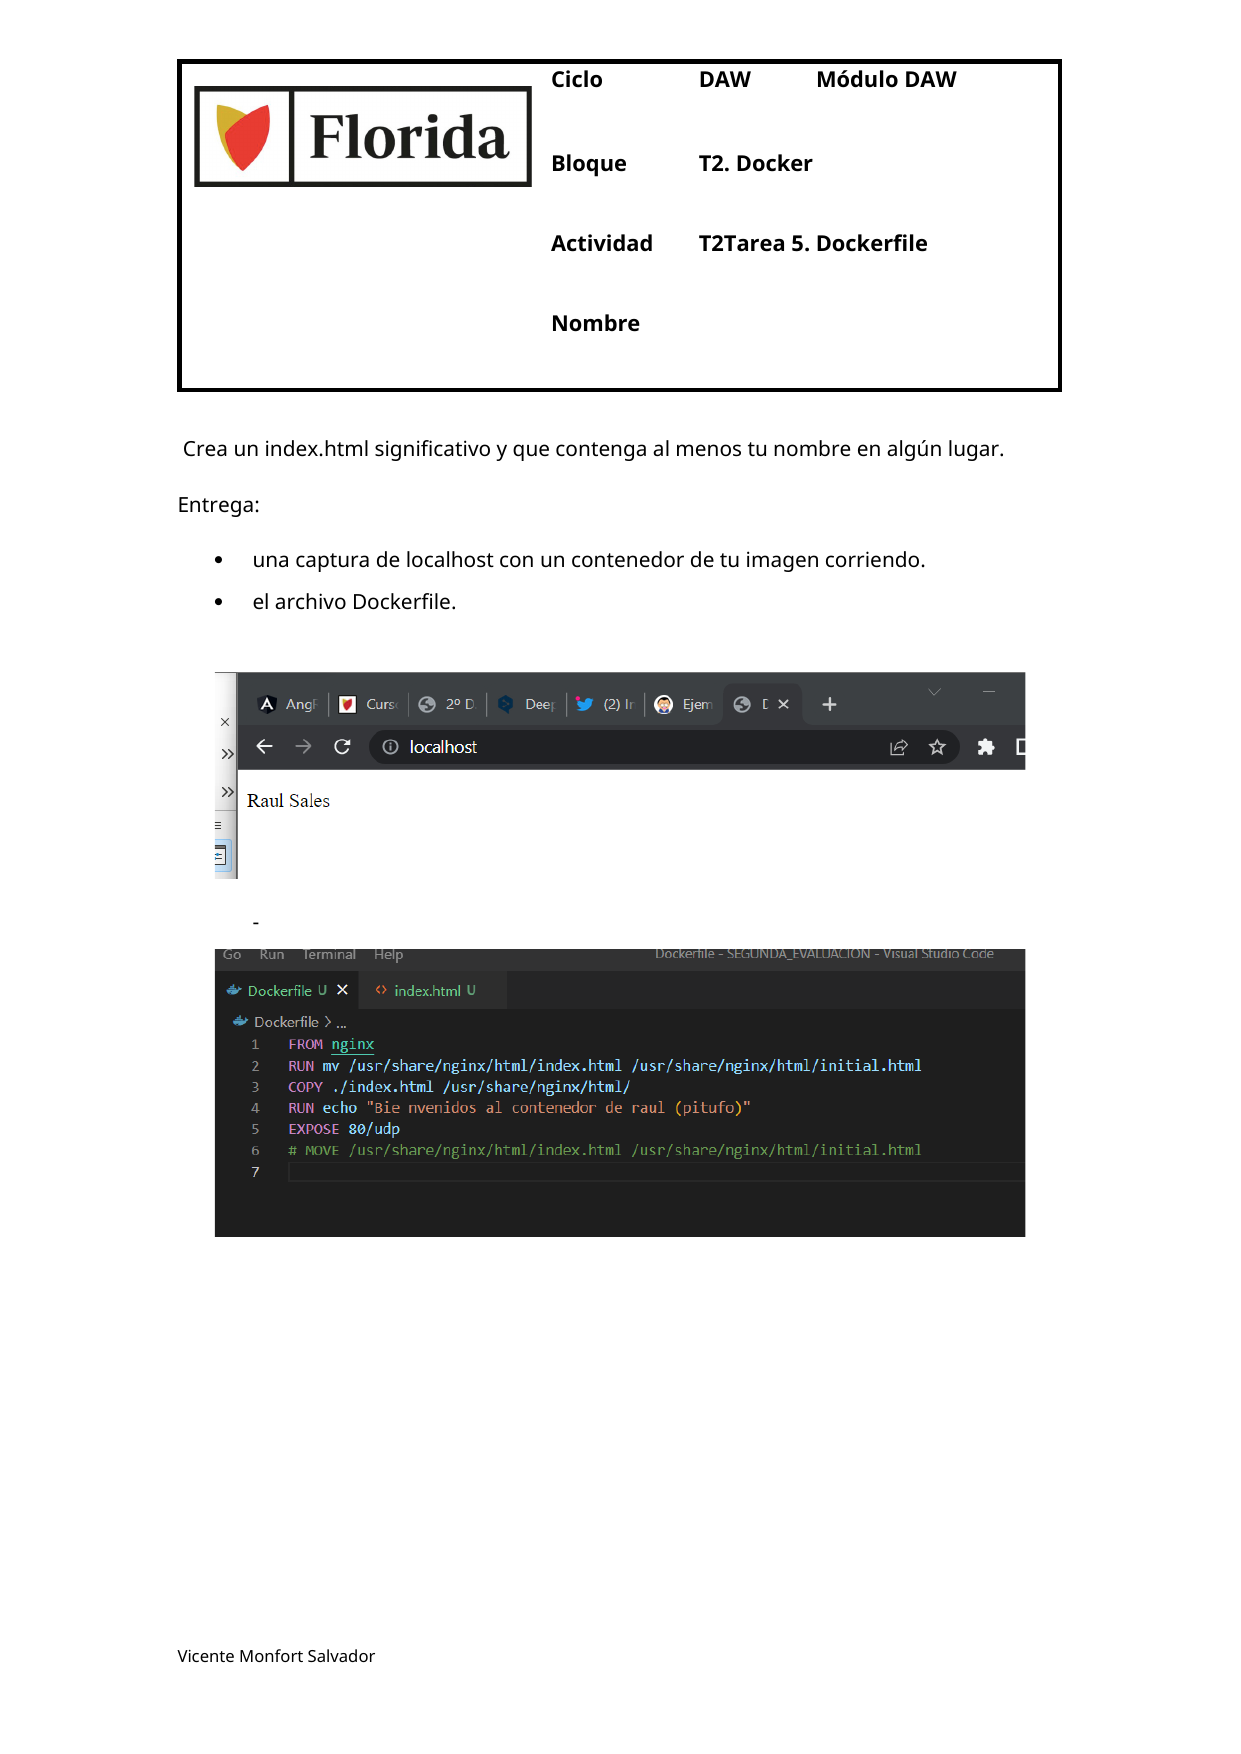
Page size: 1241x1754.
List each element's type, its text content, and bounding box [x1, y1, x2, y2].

picture [214, 672, 1026, 879]
picture [214, 949, 1026, 1237]
list - [252, 673, 1063, 936]
text Crea un index.html significativo y que contenga al menos tu nombre en algún lugar. [177, 434, 1063, 463]
picture [194, 86, 532, 187]
list una captura de localhost con un contenedor de tu imagen corriendo. [215, 545, 1063, 573]
list el archivo Dockerfile. [215, 587, 1063, 616]
text Entrega: [177, 490, 1063, 518]
